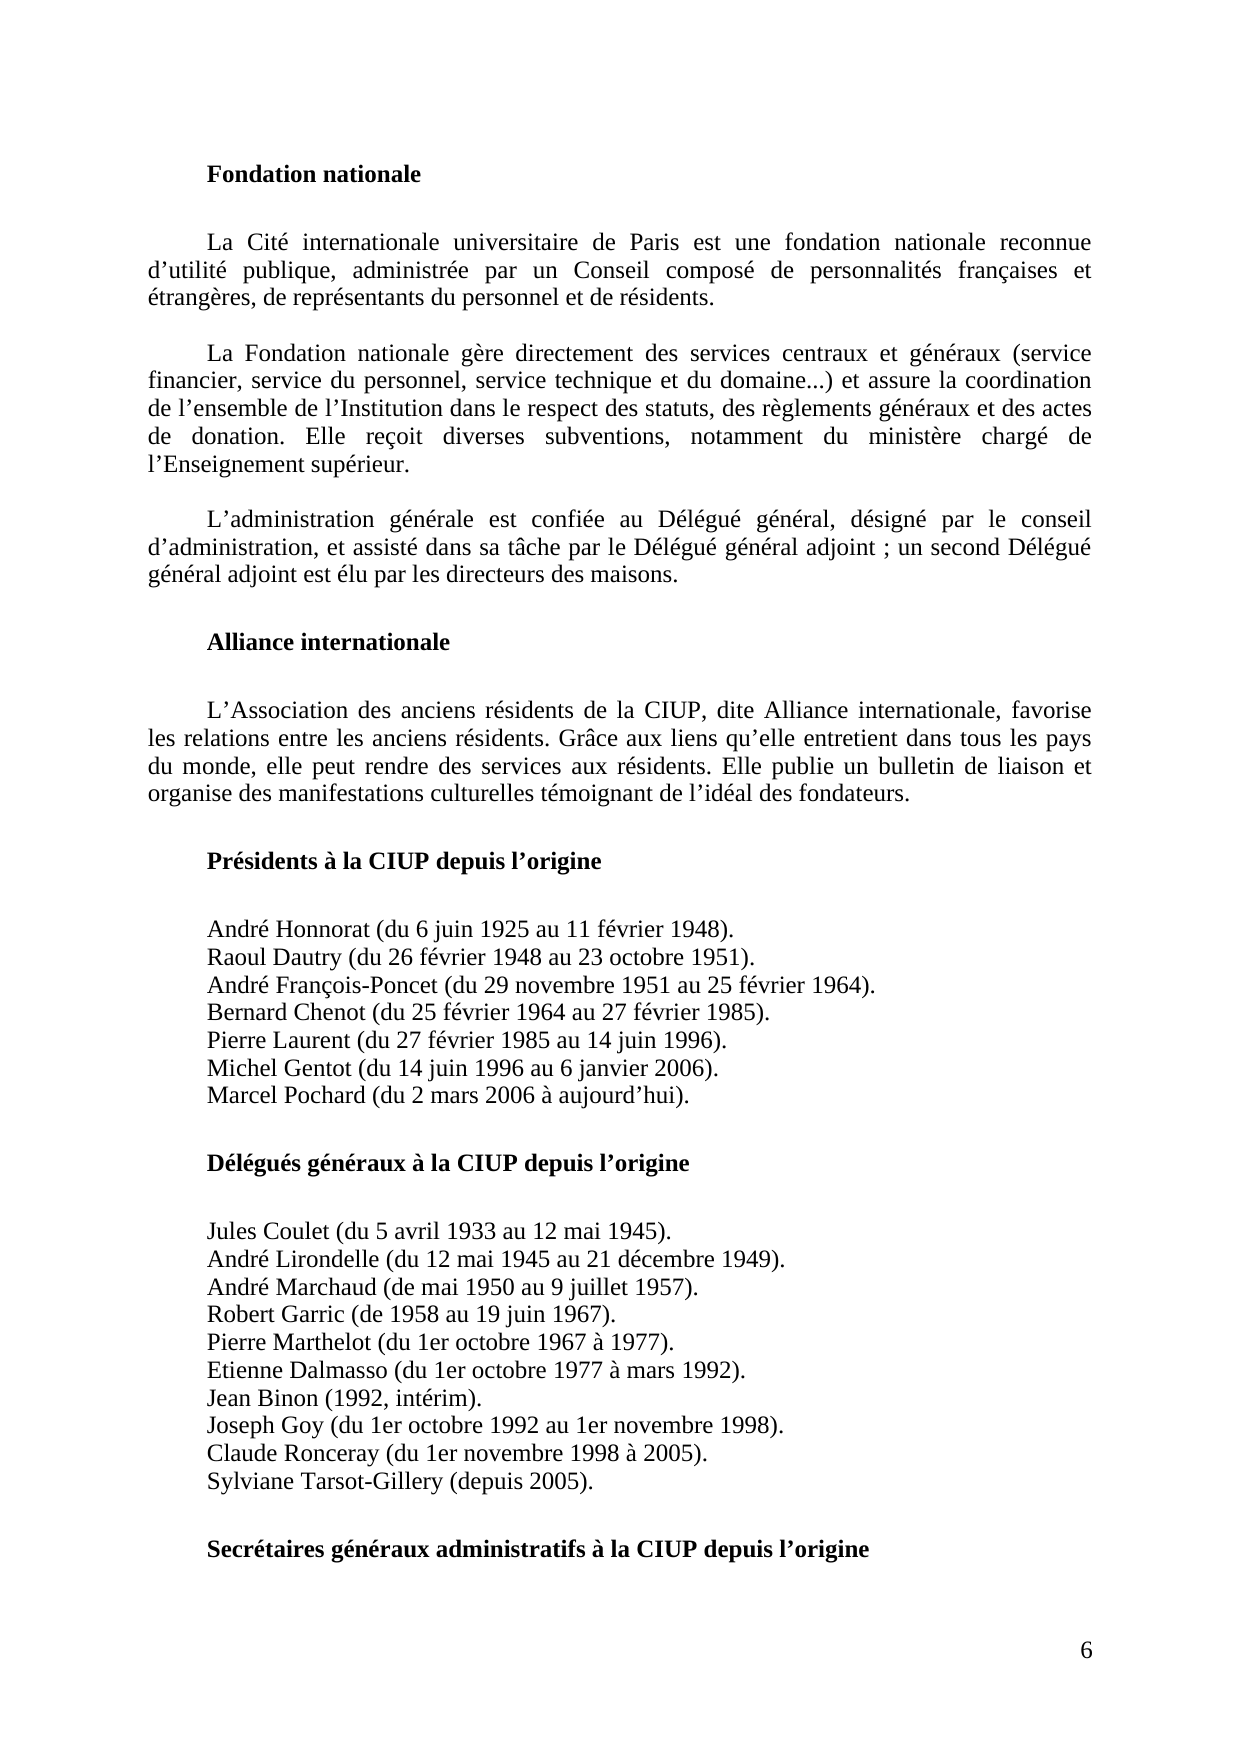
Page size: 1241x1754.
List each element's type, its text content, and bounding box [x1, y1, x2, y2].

text La Cité internationale universitaire de Paris est une fondation nationale reconnue d’utilité publique, administrée par un Conseil composé de personnalités françaises et étrangères, de représentants du personnel et de résidents. [148, 228, 1093, 311]
text Présidents à la CIUP depuis l’origine [148, 847, 1093, 875]
text Jules Coulet (du 5 avril 1933 au 12 mai 1945). [148, 1217, 1093, 1245]
text André Marchaud (de mai 1950 au 9 juillet 1957). [148, 1273, 1093, 1301]
text Secrétaires généraux administratifs à la CIUP depuis l’origine [148, 1535, 1093, 1562]
text Claude Ronceray (du 1er novembre 1998 à 2005). [148, 1439, 1093, 1467]
text L’Association des anciens résidents de la CIUP, dite Alliance internationale, favorise les relations entre les anciens résidents. Grâce aux liens qu’elle entretient dans tous les pays du monde, elle peut rendre des services aux résidents. Elle publie un bulletin de liaison et organise des manifestations culturelles témoignant de l’idéal des fondateurs. [148, 696, 1093, 807]
text Joseph Goy (du 1er octobre 1992 au 1er novembre 1998). [148, 1411, 1093, 1439]
text André François-Poncet (du 29 novembre 1951 au 25 février 1964). [148, 971, 1093, 998]
text Marcel Pochard (du 2 mars 2006 à aujourd’hui). [148, 1082, 1093, 1109]
text Etienne Dalmasso (du 1er octobre 1977 à mars 1992). [148, 1356, 1093, 1384]
text Robert Garric (de 1958 au 19 juin 1967). [148, 1301, 1093, 1328]
text Jean Binon (1992, intérim). [148, 1384, 1093, 1411]
text La Fondation nationale gère directement des services centraux et généraux (service financier, service du personnel, service technique et du domaine...) et assure la coordination de l’ensemble de l’Institution dans le respect des statuts, des règlements généraux et des actes de donation. Elle reçoit diverses subventions, notamment du ministère chargé de l’Enseignement supérieur. [148, 339, 1093, 477]
text Bernard Chenot (du 25 février 1964 au 27 février 1985). [148, 998, 1093, 1026]
text L’administration générale est confiée au Délégué général, désigné par le conseil d’administration, et assisté dans sa tâche par le Délégué général adjoint ; un second Délégué général adjoint est élu par les directeurs des maisons. [148, 505, 1093, 588]
text Michel Gentot (du 14 juin 1996 au 6 janvier 2006). [148, 1054, 1093, 1082]
text Alliance internationale [148, 628, 1093, 656]
text André Honnorat (du 6 juin 1925 au 11 février 1948). [148, 915, 1093, 943]
text Pierre Marthelot (du 1er octobre 1967 à 1977). [148, 1328, 1093, 1356]
text Pierre Laurent (du 27 février 1985 au 14 juin 1996). [148, 1026, 1093, 1054]
text Raoul Dautry (du 26 février 1948 au 23 octobre 1951). [148, 943, 1093, 971]
text André Lirondelle (du 12 mai 1945 au 21 décembre 1949). [148, 1245, 1093, 1273]
text Sylviane Tarsot-Gillery (depuis 2005). [148, 1467, 1093, 1494]
text Délégués généraux à la CIUP depuis l’origine [148, 1149, 1093, 1177]
text Fondation nationale [148, 160, 1093, 188]
